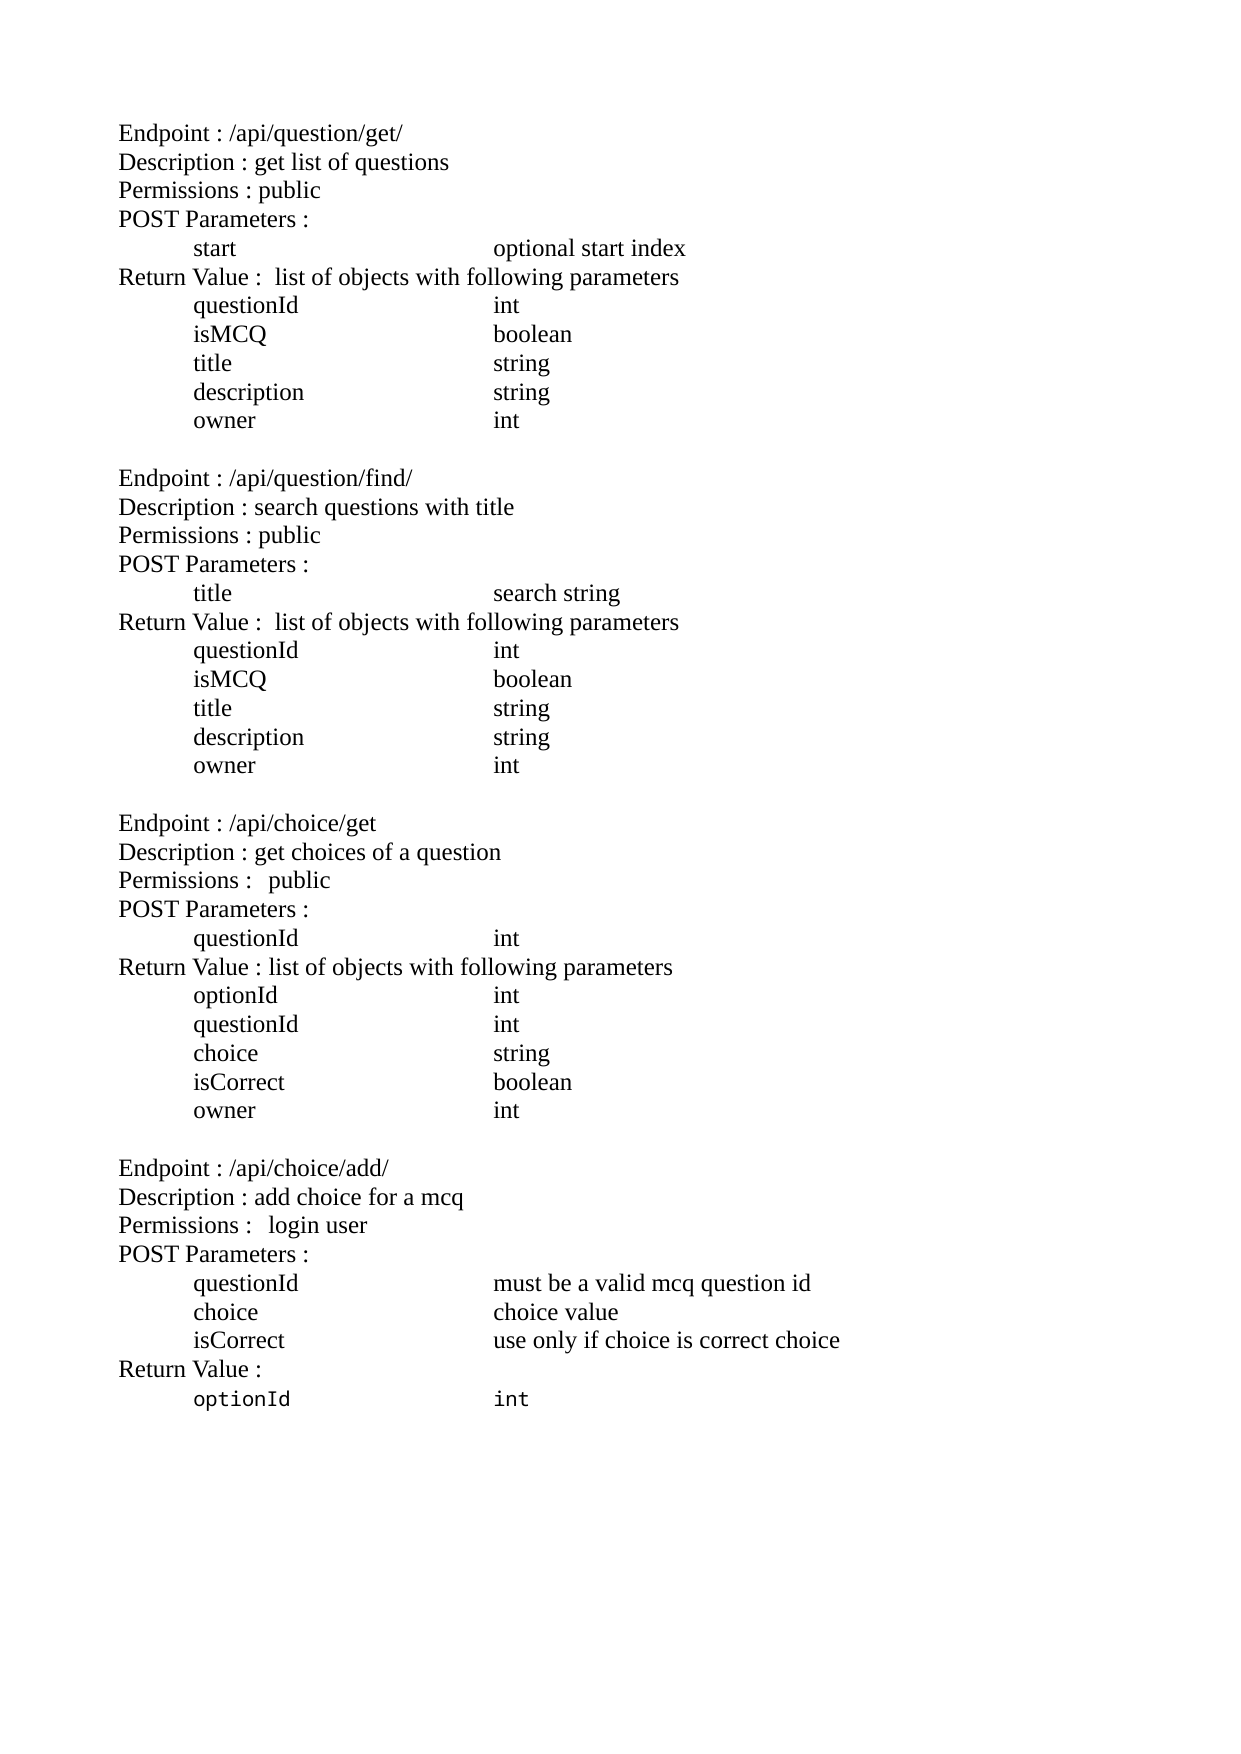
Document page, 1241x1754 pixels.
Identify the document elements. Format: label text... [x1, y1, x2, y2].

text Return Value : [118, 1354, 1122, 1383]
text title string [118, 693, 1122, 722]
text owner int [118, 1096, 1122, 1124]
text optionId int [118, 1383, 1122, 1412]
text Permissions : public [118, 176, 1122, 204]
text Permissions : public [118, 521, 1122, 549]
text questionId must be a valid mcq question id [118, 1268, 1122, 1297]
text isMCQ boolean [118, 664, 1122, 693]
text Return Value : list of objects with following parameters [118, 607, 1122, 636]
text Description : search questions with title [118, 492, 1122, 521]
text POST Parameters : [118, 204, 1122, 233]
text choice choice value [118, 1297, 1122, 1326]
text choice string [118, 1038, 1122, 1067]
text Return Value : list of objects with following parameters [118, 952, 1122, 981]
text isCorrect use only if choice is correct choice [118, 1326, 1122, 1354]
text Endpoint : /api/question/find/ [118, 463, 1122, 492]
text title search string [118, 578, 1122, 607]
text description string [118, 722, 1122, 751]
text description string [118, 377, 1122, 406]
text Endpoint : /api/question/get/ [118, 118, 1122, 147]
text questionId int [118, 923, 1122, 952]
text Description : get choices of a question [118, 837, 1122, 866]
text isCorrect boolean [118, 1067, 1122, 1096]
text POST Parameters : [118, 1239, 1122, 1268]
text questionId int [118, 636, 1122, 664]
text Return Value : list of objects with following parameters [118, 262, 1122, 291]
text POST Parameters : [118, 894, 1122, 923]
text Description : add choice for a mcq [118, 1182, 1122, 1211]
text Description : get list of questions [118, 147, 1122, 176]
text title string [118, 348, 1122, 377]
text isMCQ boolean [118, 319, 1122, 348]
text start optional start index [118, 233, 1122, 262]
text Permissions : public [118, 866, 1122, 894]
text Endpoint : /api/choice/add/ [118, 1153, 1122, 1182]
text Permissions : login user [118, 1211, 1122, 1239]
text optionId int [118, 981, 1122, 1009]
text owner int [118, 406, 1122, 434]
text questionId int [118, 291, 1122, 319]
text Endpoint : /api/choice/get [118, 808, 1122, 837]
text questionId int [118, 1009, 1122, 1038]
text owner int [118, 751, 1122, 779]
text POST Parameters : [118, 549, 1122, 578]
